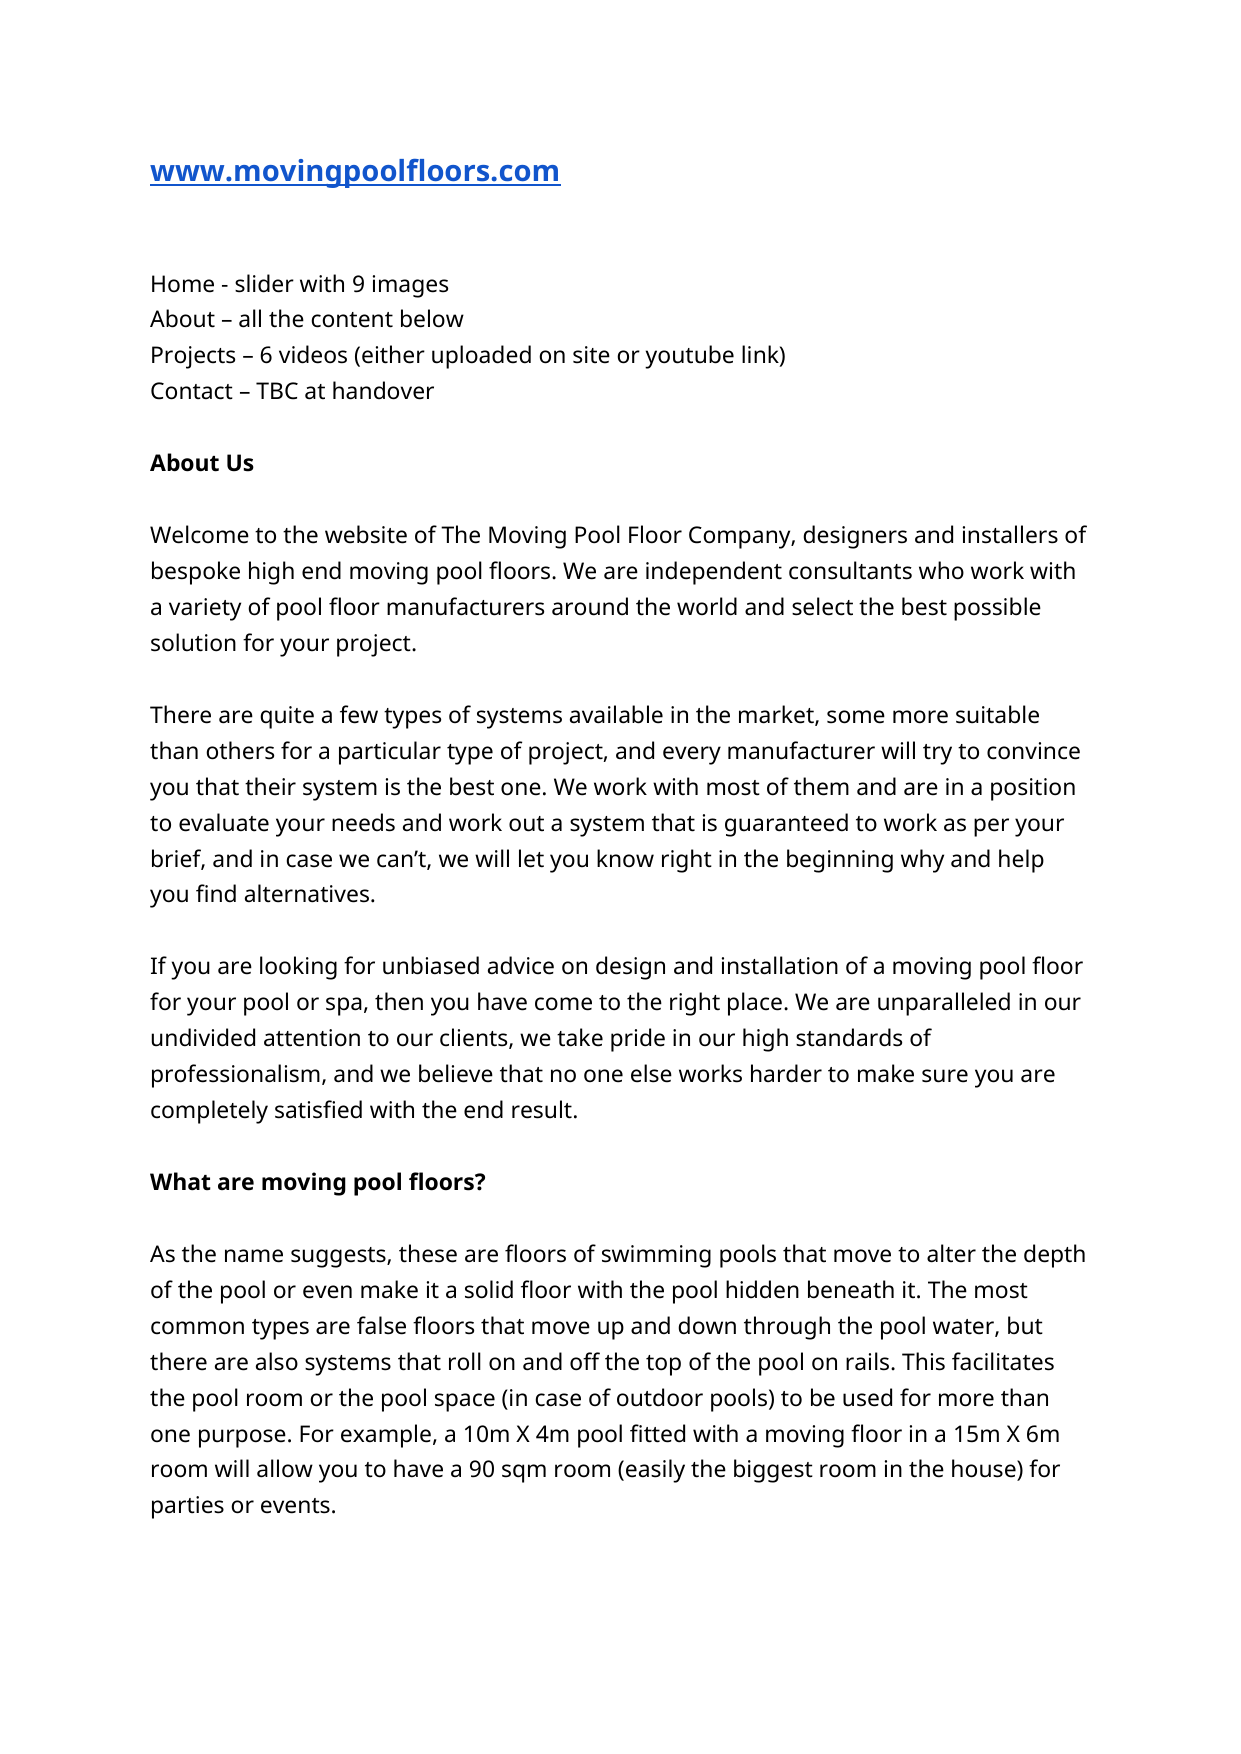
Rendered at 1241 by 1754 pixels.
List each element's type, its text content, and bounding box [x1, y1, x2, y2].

text There are quite a few types of systems available in the market, some more suitable than others for a particular type of project, and every manufacturer will try to convince you that their system is the best one. We work with most of them and are in a position to evaluate your needs and work out a system that is guaranteed to work as per your brief, and in case we can’t, we will let you know right in the beginning why and help you find alternatives. [150, 699, 1090, 910]
text Welcome to the website of The Moving Pool Floor Company, designers and installers of bespoke high end moving pool floors. We are independent consultants who work with a variety of pool floor manufacturers around the world and select the best possible solution for your project. [150, 519, 1090, 658]
text What are moving pool floors? [150, 1166, 1090, 1197]
text Projects – 6 videos (either uploaded on site or youtube link) [150, 339, 1090, 371]
text www.movingpoolfloors.com [150, 150, 1090, 190]
text If you are looking for unbiased advice on design and installation of a moving pool floor for your pool or spa, then you have come to the right place. We are unparalleled in our undivided attention to our clients, we take pride in our high standards of professionalism, and we believe that no one else works harder to make sure you are completely satisfied with the end result. [150, 950, 1090, 1125]
text Contact – TBC at handover [150, 375, 1090, 407]
text Home - slider with 9 images [150, 267, 1090, 299]
text About – all the content below [150, 303, 1090, 335]
text About Us [150, 447, 1090, 478]
text As the name suggests, these are floors of swimming pools that move to alter the depth of the pool or even make it a solid floor with the pool hidden beneath it. The most common types are false floors that move up and down through the pool water, but there are also systems that roll on and off the top of the pool on rails. This facilitates the pool room or the pool space (in case of outdoor pools) to be used for more than one purpose. For example, a 10m X 4m pool fitted with a moving floor in a 15m X 6m room will allow you to have a 90 sqm room (easily the biggest room in the house) for parties or events. [150, 1238, 1090, 1521]
